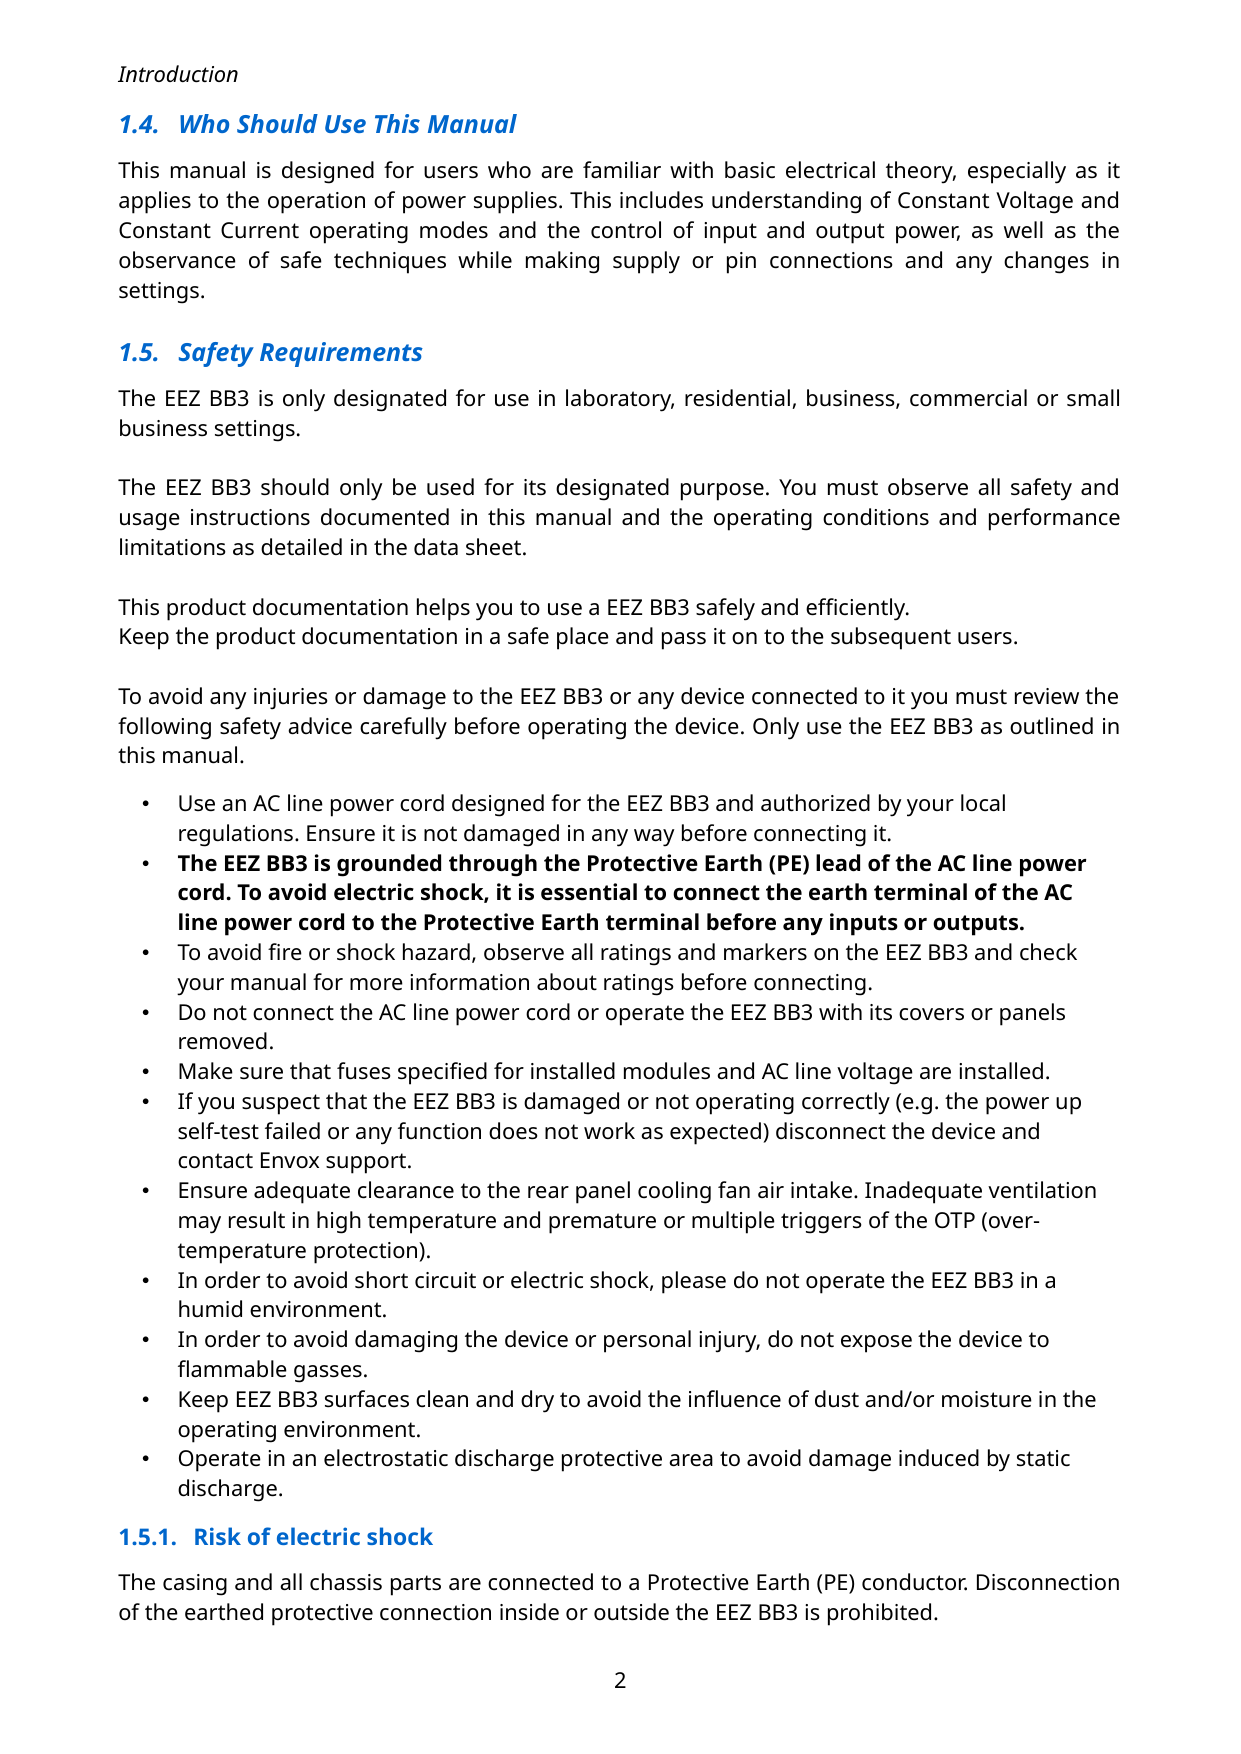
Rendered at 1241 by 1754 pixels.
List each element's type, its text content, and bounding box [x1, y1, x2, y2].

list If you suspect that the EEZ BB3 is damaged or not operating correctly (e.g. the power up self-test failed or any function does not work as expected) disconnect the device and contact Envox support. [142, 1086, 1110, 1175]
list Operate in an electrostatic discharge protective area to avoid damage induced by static discharge. [142, 1443, 1110, 1503]
text The EEZ BB3 is only designated for use in laboratory, residential, business, commercial or small business settings. [118, 383, 1122, 443]
text This manual is designed for users who are familiar with basic electrical theory, especially as it applies to the operation of power supplies. This includes understanding of Constant Voltage and Constant Current operating modes and the control of input and output power, as well as the observance of safe techniques while making supply or pin connections and any changes in settings. [118, 155, 1122, 304]
list In order to avoid short circuit or electric shock, please do not operate the EEZ BB3 in a humid environment. [142, 1265, 1110, 1324]
list Ensure adequate clearance to the rear panel cooling fan air intake. Inadequate ventilation may result in high temperature and premature or multiple triggers of the OTP (over-temperature protection). [142, 1175, 1110, 1265]
list The EEZ BB3 is grounded through the Protective Earth (PE) lead of the AC line power cord. To avoid electric shock, it is essential to connect the earth terminal of the AC line power cord to the Protective Earth terminal before any inputs or outputs. [142, 848, 1110, 937]
list Make sure that fuses specified for installed modules and AC line voltage are installed. [142, 1056, 1110, 1086]
list Keep EEZ BB3 surfaces clean and dry to avoid the influence of dust and/or moisture in the operating environment. [142, 1384, 1110, 1443]
text Keep the product documentation in a safe place and pass it on to the subsequent users. [118, 621, 1122, 651]
subtitle Risk of electric shock [118, 1521, 1122, 1552]
text The casing and all chassis parts are connected to a Protective Earth (PE) conductor. Disconnection of the earthed protective connection inside or outside the EEZ BB3 is prohibited. [118, 1567, 1122, 1626]
list To avoid fire or shock hazard, observe all ratings and markers on the EEZ BB3 and check your manual for more information about ratings before connecting. [142, 937, 1110, 997]
list Use an AC line power cord designed for the EEZ BB3 and authorized by your local regulations. Ensure it is not damaged in any way before connecting it. [142, 788, 1110, 848]
text To avoid any injuries or damage to the EEZ BB3 or any device connected to it you must review the following safety advice carefully before operating the device. Only use the EEZ BB3 as outlined in this manual. [118, 681, 1122, 770]
list In order to avoid damaging the device or personal injury, do not expose the device to flammable gasses. [142, 1324, 1110, 1384]
list Do not connect the AC line power cord or operate the EEZ BB3 with its covers or panels removed. [142, 997, 1110, 1056]
text This product documentation helps you to use a EEZ BB3 safely and efficiently. [118, 592, 1122, 621]
text The EEZ BB3 should only be used for its designated purpose. You must observe all safety and usage instructions documented in this manual and the operating conditions and performance limitations as detailed in the data sheet. [118, 472, 1122, 562]
subtitle Safety Requirements [118, 334, 1122, 368]
subtitle Who Should Use This Manual [118, 107, 1122, 141]
